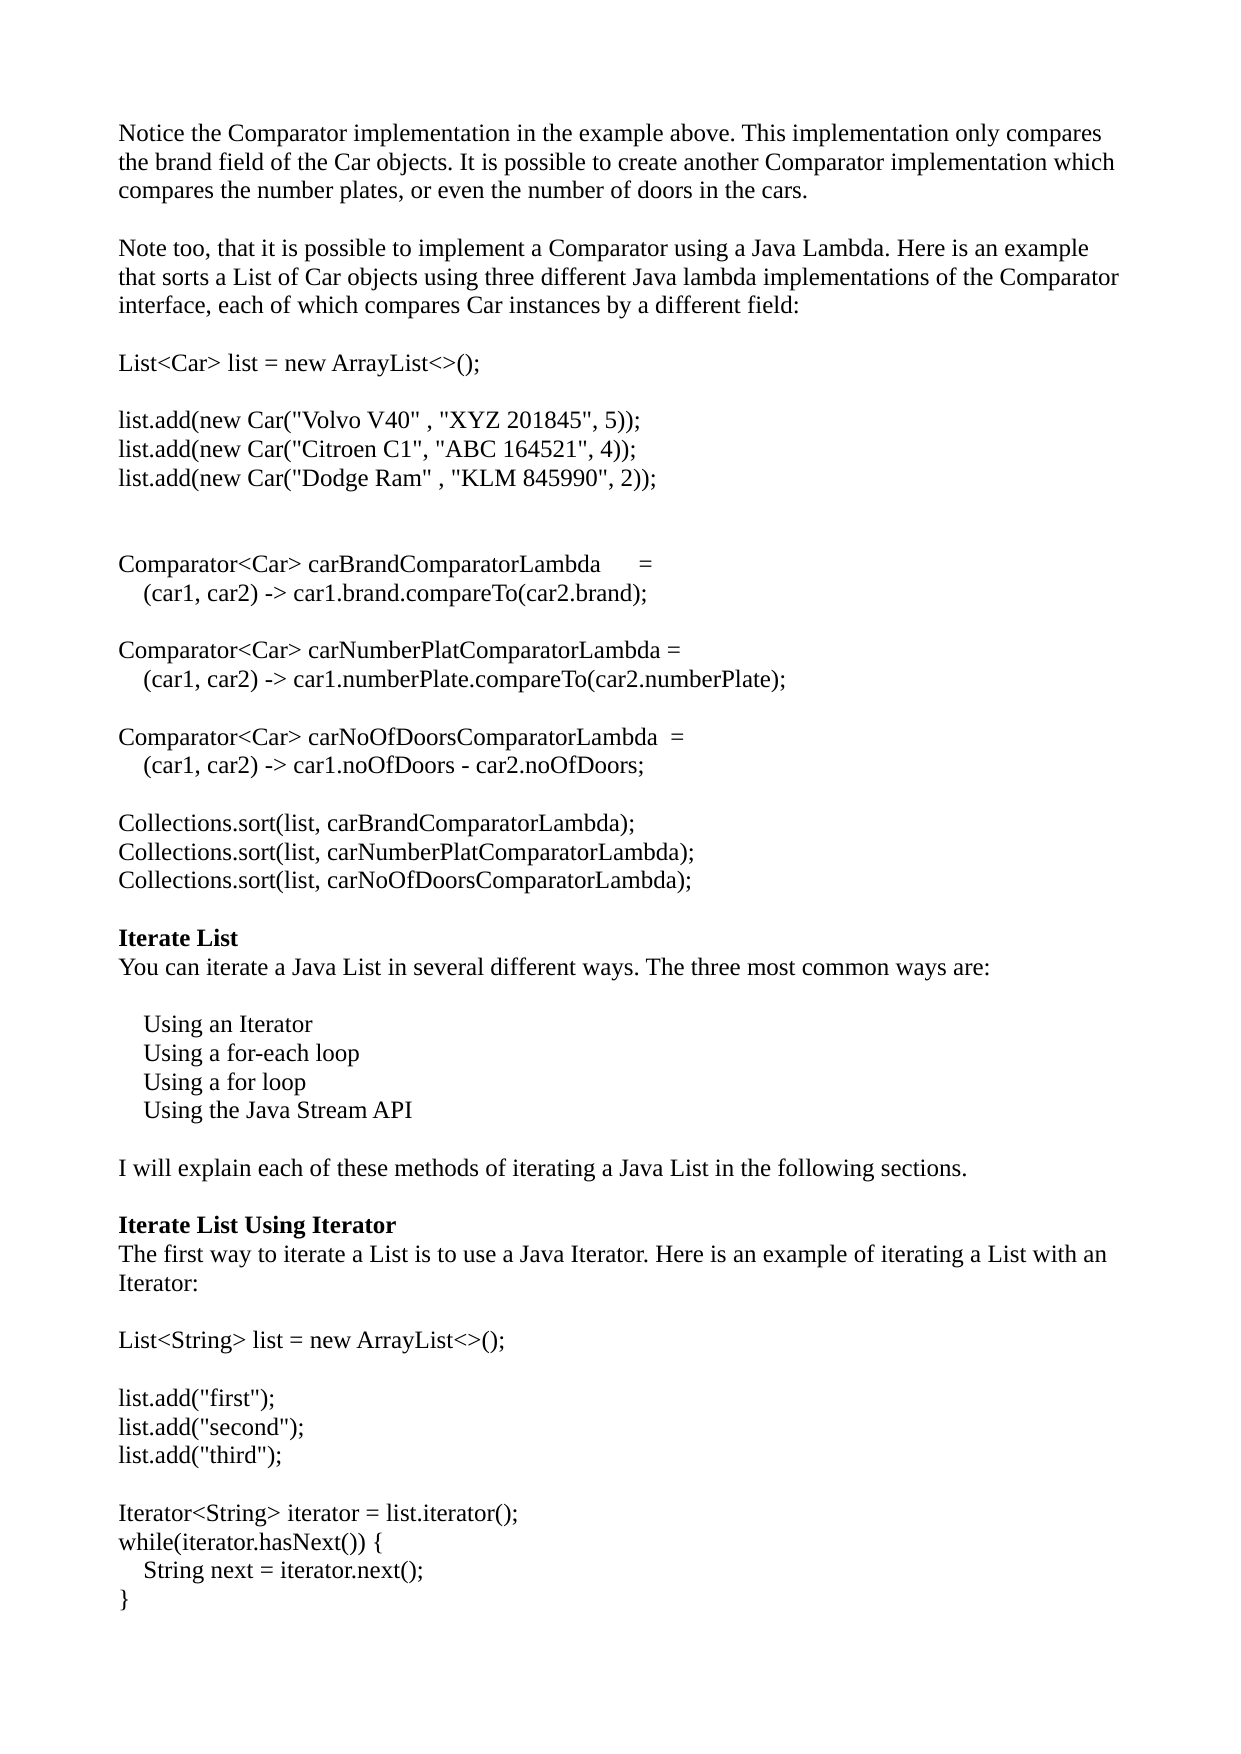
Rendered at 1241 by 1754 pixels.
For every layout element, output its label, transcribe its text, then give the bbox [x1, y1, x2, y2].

text list.add(new Car("Citroen C1", "ABC 164521", 4)); [118, 434, 1122, 463]
text Comparator<Car> carNoOfDoorsComparatorLambda = [118, 722, 1122, 751]
text list.add("third"); [118, 1441, 1122, 1469]
text List<String> list = new ArrayList<>(); [118, 1326, 1122, 1354]
text (car1, car2) -> car1.noOfDoors - car2.noOfDoors; [118, 751, 1122, 779]
text Using a for loop [118, 1067, 1122, 1096]
text Iterate List [118, 923, 1122, 952]
text Collections.sort(list, carNoOfDoorsComparatorLambda); [118, 866, 1122, 894]
text Notice the Comparator implementation in the example above. This implementation only compares the brand field of the Car objects. It is possible to create another Comparator implementation which compares the number plates, or even the number of doors in the cars. [118, 118, 1122, 204]
text I will explain each of these methods of iterating a Java List in the following sections. [118, 1153, 1122, 1182]
text } [118, 1584, 1122, 1613]
text Collections.sort(list, carBrandComparatorLambda); [118, 808, 1122, 837]
text Using an Iterator [118, 1009, 1122, 1038]
text list.add("first"); [118, 1383, 1122, 1412]
text Comparator<Car> carNumberPlatComparatorLambda = [118, 636, 1122, 664]
text (car1, car2) -> car1.numberPlate.compareTo(car2.numberPlate); [118, 664, 1122, 693]
text while(iterator.hasNext()) { [118, 1527, 1122, 1556]
text String next = iterator.next(); [118, 1556, 1122, 1584]
text list.add(new Car("Dodge Ram" , "KLM 845990", 2)); [118, 463, 1122, 492]
text The first way to iterate a List is to use a Java Iterator. Here is an example of iterating a List with an Iterator: [118, 1239, 1122, 1297]
text Iterate List Using Iterator [118, 1211, 1122, 1239]
text List<Car> list = new ArrayList<>(); [118, 348, 1122, 377]
text Collections.sort(list, carNumberPlatComparatorLambda); [118, 837, 1122, 866]
text Note too, that it is possible to implement a Comparator using a Java Lambda. Here is an example that sorts a List of Car objects using three different Java lambda implementations of the Comparator interface, each of which compares Car instances by a different field: [118, 233, 1122, 319]
text Iterator<String> iterator = list.iterator(); [118, 1498, 1122, 1527]
text Using a for-each loop [118, 1038, 1122, 1067]
text (car1, car2) -> car1.brand.compareTo(car2.brand); [118, 578, 1122, 607]
text list.add("second"); [118, 1412, 1122, 1441]
text Comparator<Car> carBrandComparatorLambda = [118, 549, 1122, 578]
text You can iterate a Java List in several different ways. The three most common ways are: [118, 952, 1122, 981]
text list.add(new Car("Volvo V40" , "XYZ 201845", 5)); [118, 406, 1122, 434]
text Using the Java Stream API [118, 1096, 1122, 1124]
